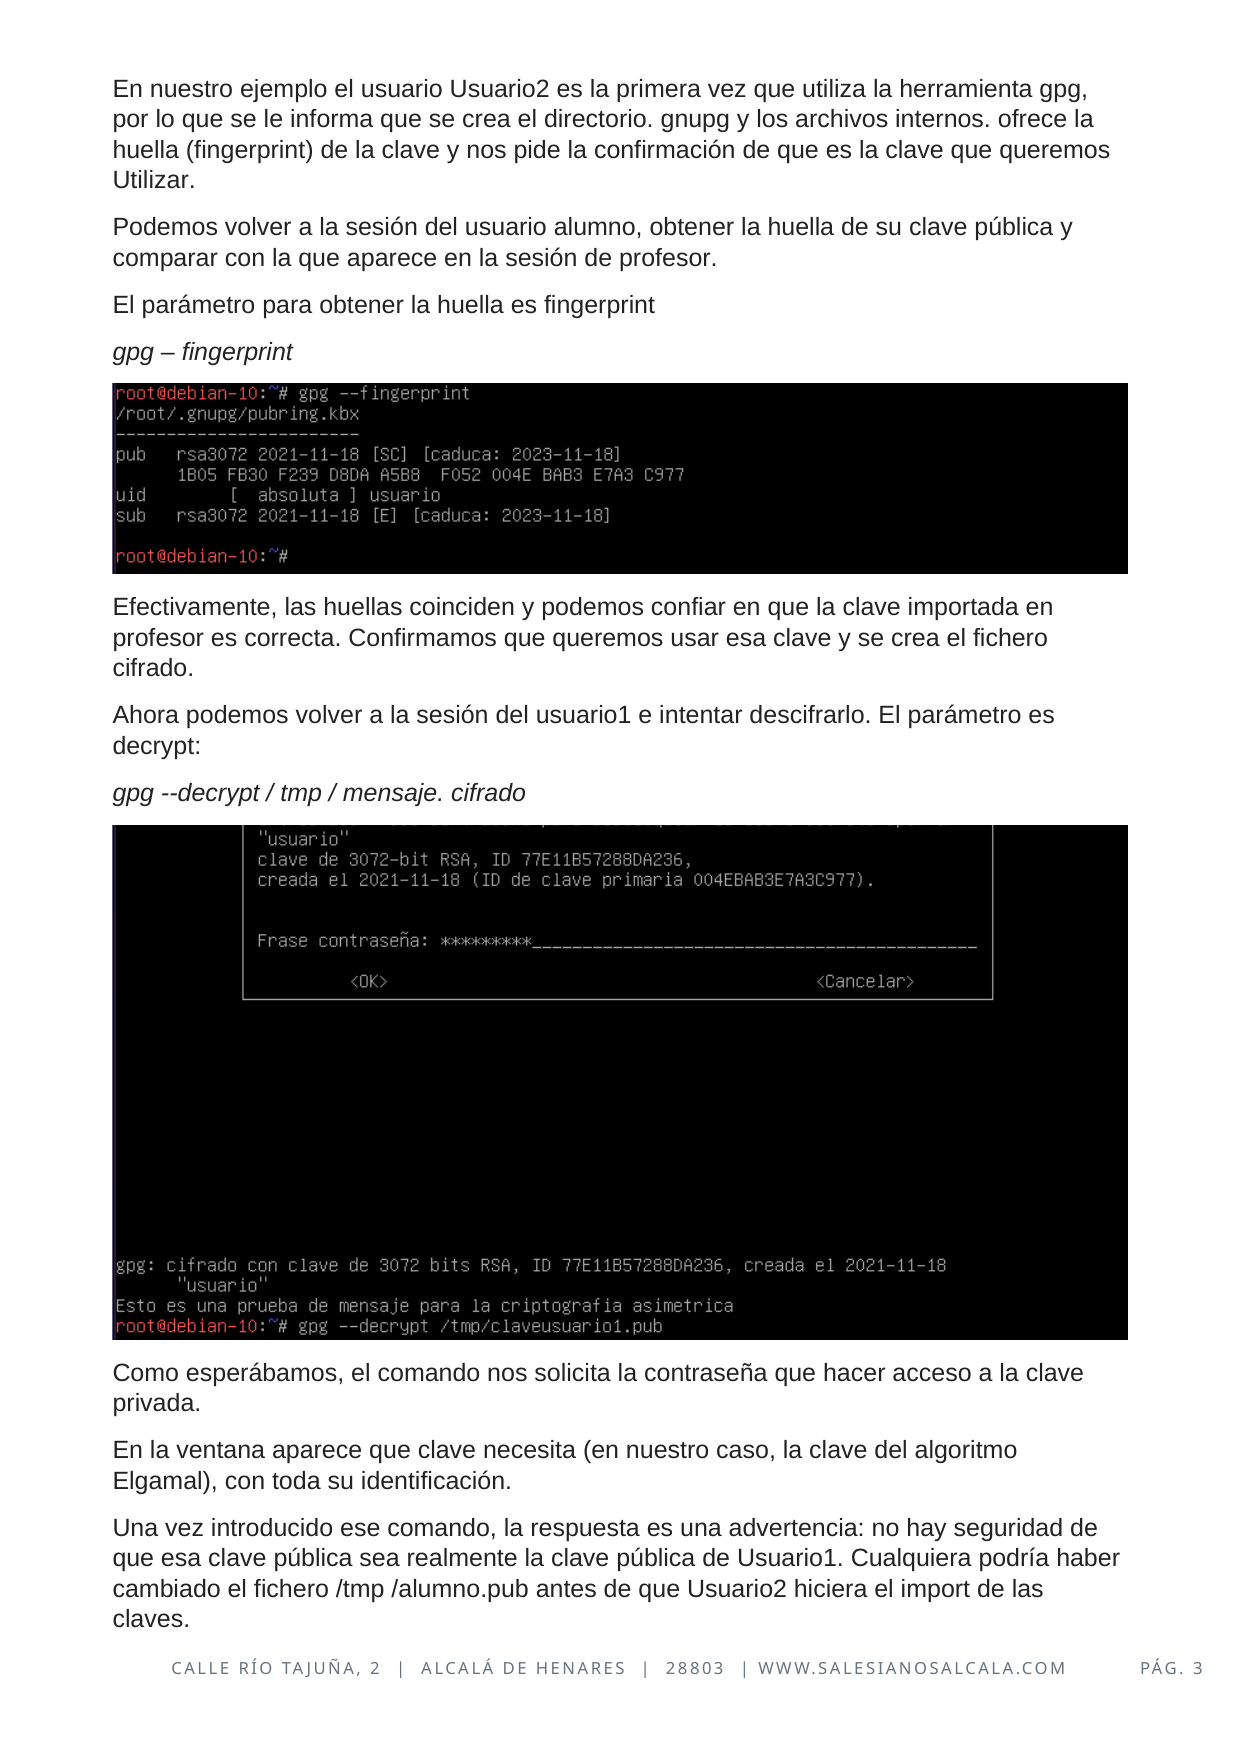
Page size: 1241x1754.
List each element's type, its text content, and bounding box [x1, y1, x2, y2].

text Podemos volver a la sesión del usuario alumno, obtener la huella de su clave pública y comparar con la que aparece en la sesión de profesor. [112, 212, 1128, 271]
text En la ventana aparece que clave necesita (en nuestro caso, la clave del algoritmo Elgamal), con toda su identificación. [112, 1436, 1128, 1495]
text Ahora podemos volver a la sesión del usuario1 e intentar descifrarlo. El parámetro es decrypt: [112, 700, 1128, 759]
text Una vez introducido ese comando, la respuesta es una advertencia: no hay seguridad de que esa clave pública sea realmente la clave pública de Usuario1. Cualquiera podría haber cambiado el fichero /tmp /alumno.pub antes de que Usuario2 hiciera el import de las claves. [112, 1513, 1128, 1633]
text El parámetro para obtener la huella es fingerprint [112, 290, 1128, 318]
text Como esperábamos, el comando nos solicita la contraseña que hacer acceso a la clave privada. [112, 1358, 1128, 1417]
text Efectivamente, las huellas coinciden y podemos confiar en que la clave importada en profesor es correcta. Confirmamos que queremos usar esa clave y se crea el fichero cifrado. [112, 592, 1128, 682]
text gpg --decrypt / tmp / mensaje. cifrado [112, 778, 1128, 807]
text En nuestro ejemplo el usuario Usuario2 es la primera vez que utiliza la herramienta gpg, por lo que se le informa que se crea el directorio. gnupg y los archivos internos. ofrece la huella (fingerprint) de la clave y nos pide la confirmación de que es la clave que queremos Utilizar. [112, 74, 1128, 194]
text gpg – fingerprint [112, 337, 1128, 366]
